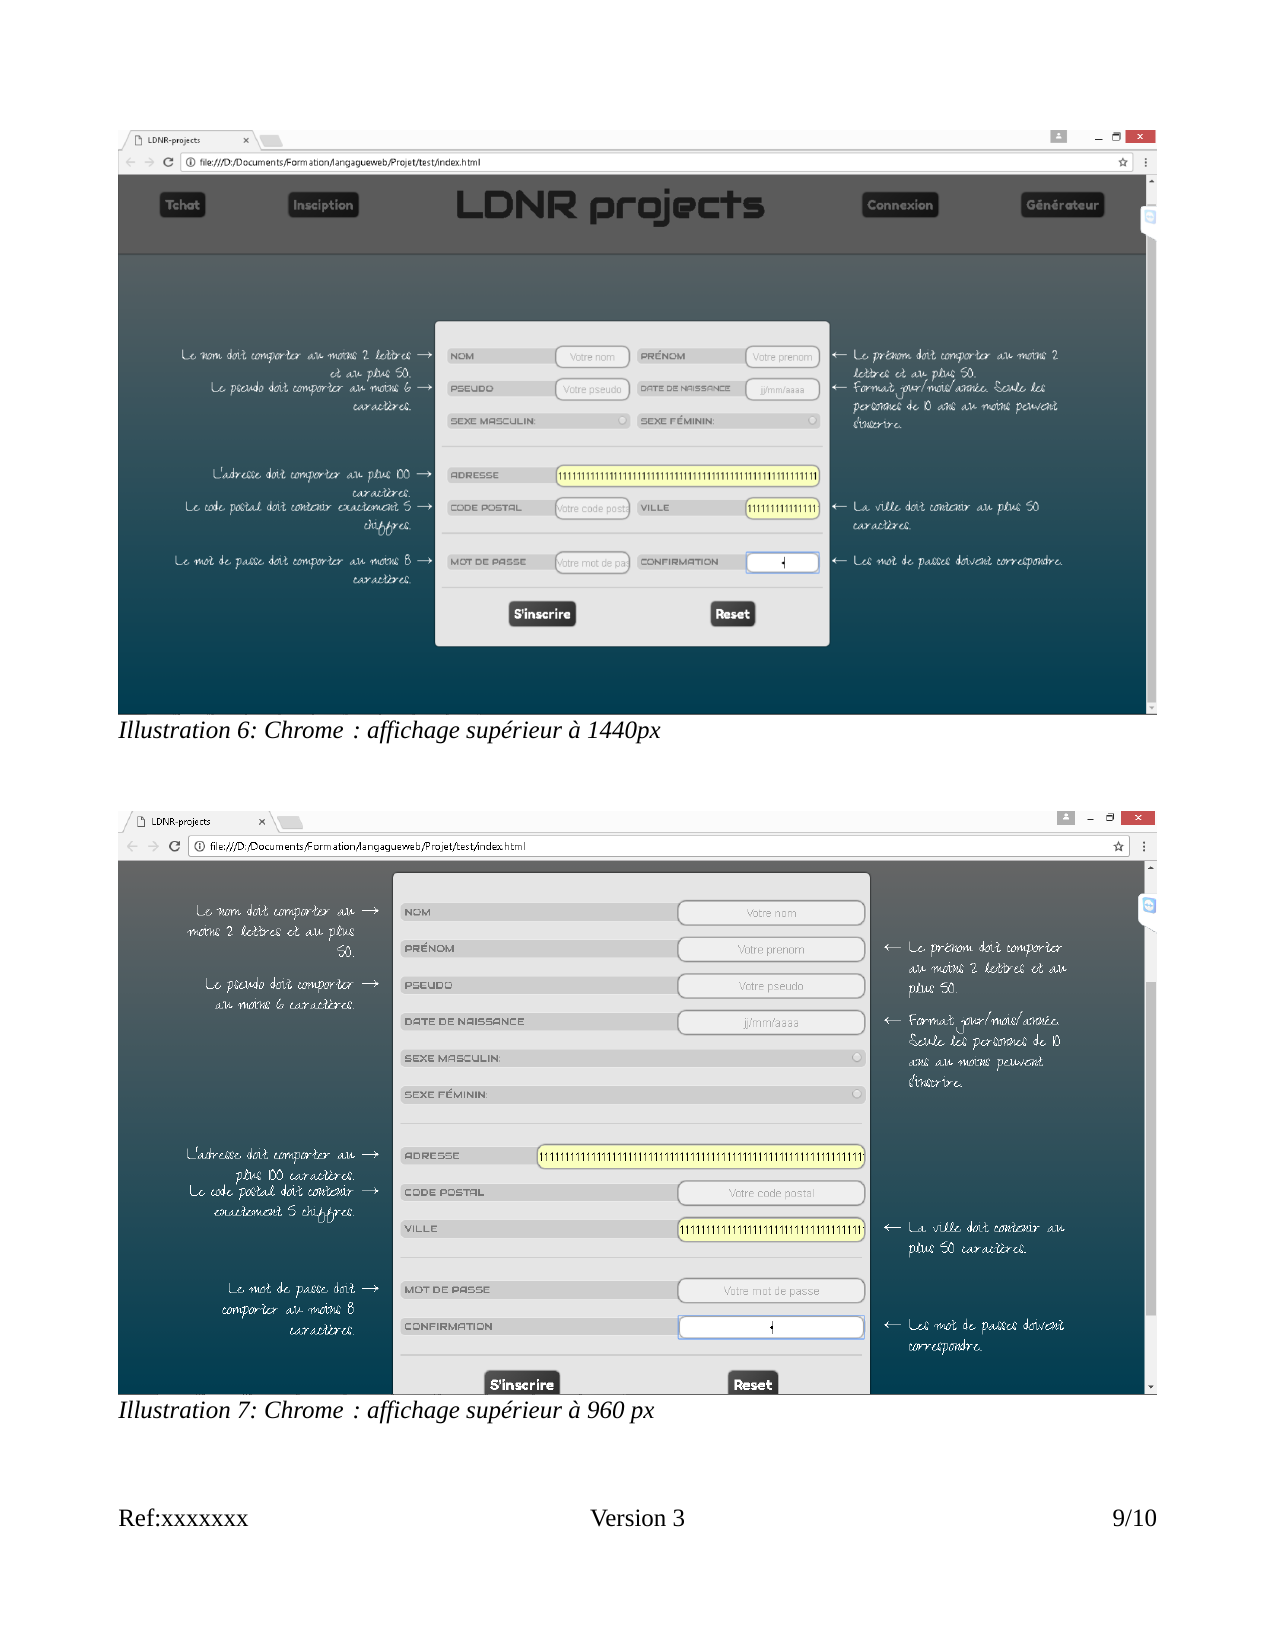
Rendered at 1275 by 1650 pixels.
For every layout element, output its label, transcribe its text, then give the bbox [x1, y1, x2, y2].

text Illustration 7: Chrome : affichage supérieur à 960 px [118, 1395, 1157, 1424]
text Illustration 6: Chrome : affichage supérieur à 1440px [118, 715, 1157, 744]
picture [118, 811, 1157, 1395]
picture [118, 130, 1157, 715]
